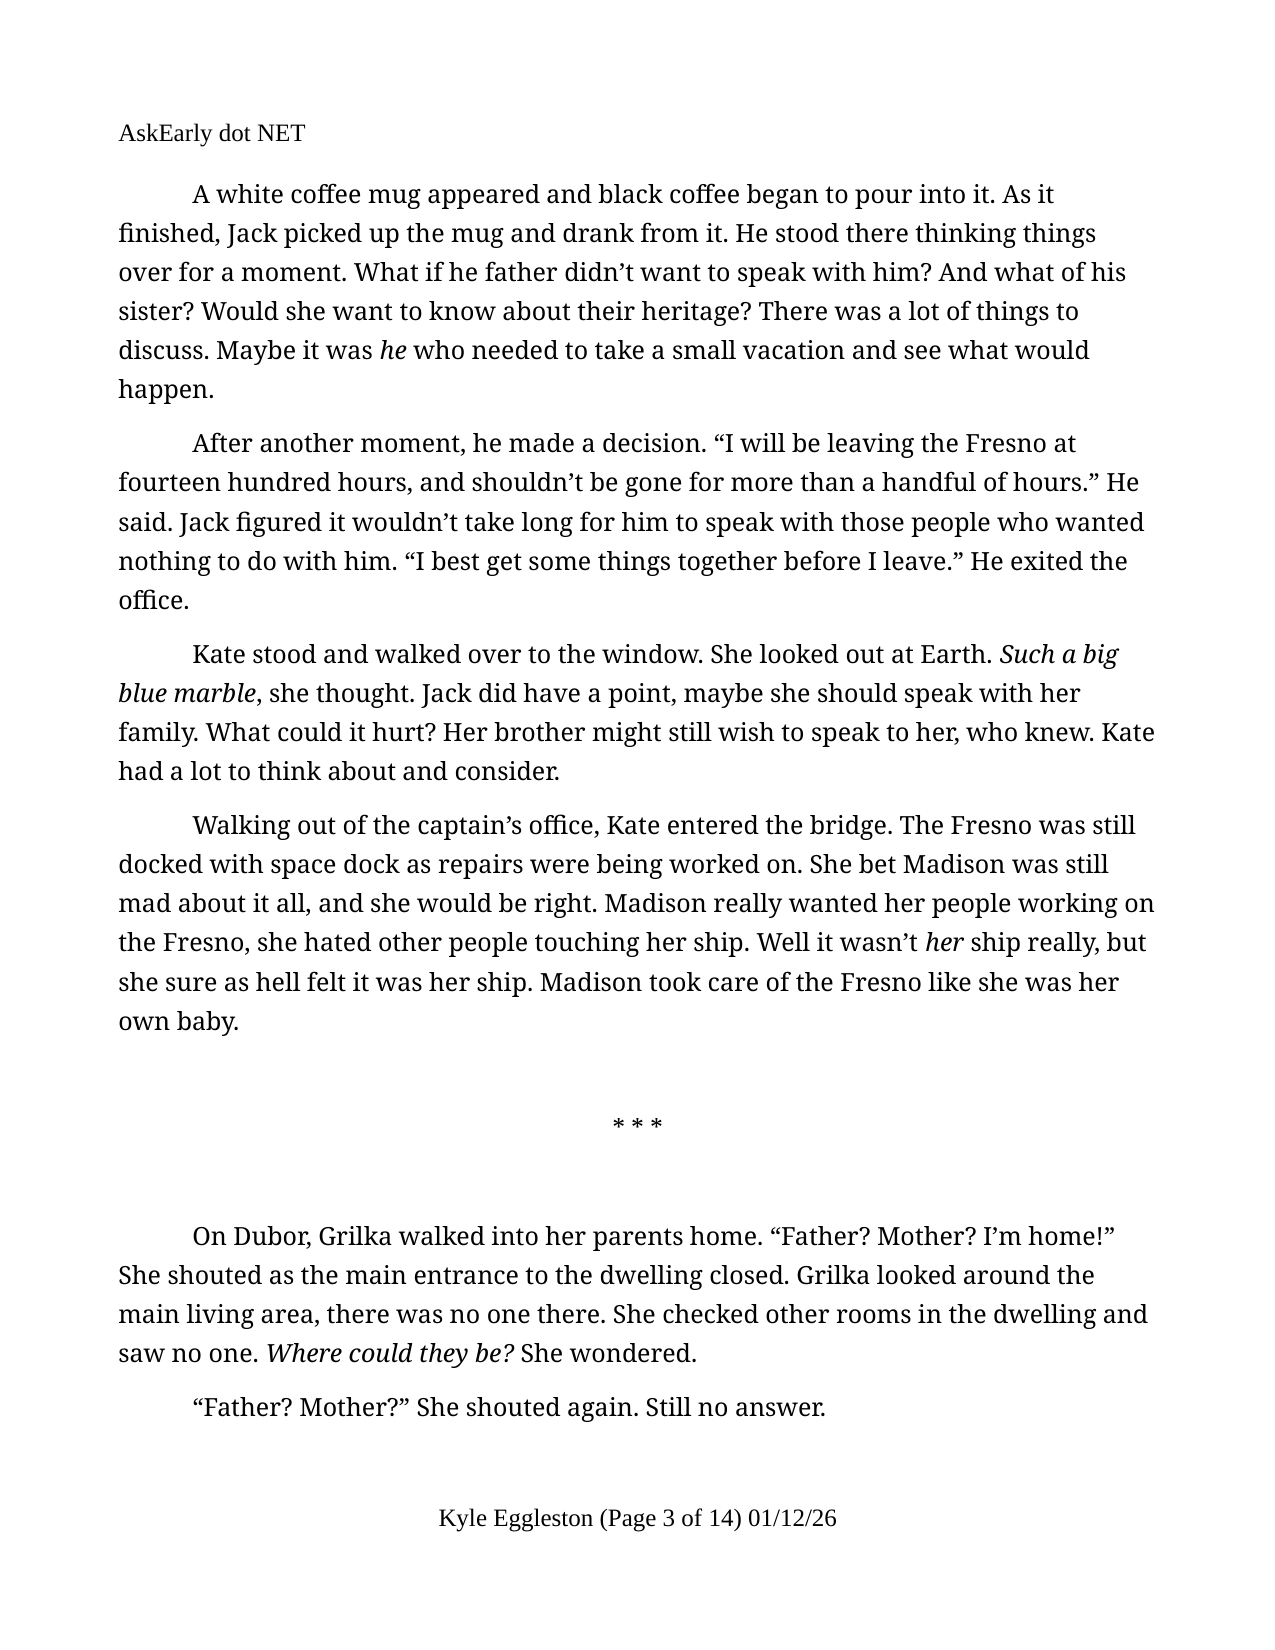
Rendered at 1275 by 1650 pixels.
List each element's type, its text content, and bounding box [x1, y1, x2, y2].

text “Father? Mother?” She shouted again. Still no answer. [118, 1390, 1157, 1424]
text Walking out of the captain’s office, Kate entered the bridge. The Fresno was still docked with space dock as repairs were being worked on. She bet Madison was still mad about it all, and she would be right. Madison really wanted her people working on the Fresno, she hated other people touching her ship. Well it wasn’t her ship really, but she sure as hell felt it was her ship. Madison took care of the Fresno like she was her own baby. [118, 808, 1157, 1037]
text On Dubor, Grilka walked into her parents home. “Father? Mother? I’m home!” She shouted as the main entrance to the dwelling closed. Grilka looked around the main living area, there was no one there. She checked other rooms in the dwelling and saw no one. Where could they be? She wondered. [118, 1218, 1157, 1370]
text Kate stood and walked over to the window. She looked out at Earth. Such a big blue marble, she thought. Jack did have a point, maybe she should speak with her family. What could it hurt? Her brother might still wish to speak to her, who knew. Kate had a lot to think about and consider. [118, 636, 1157, 788]
text After another moment, he made a decision. “I will be leaving the Fresno at fourteen hundred hours, and shouldn’t be gone for more than a handful of hours.” He said. Jack figured it wouldn’t take long for him to speak with those people who wanted nothing to do with him. “I best get some things together before I leave.” He exited the office. [118, 426, 1157, 617]
text A white coffee mug appeared and black coffee began to pour into it. As it finished, Jack picked up the mug and drank from it. He stood there thinking things over for a moment. What if he father didn’t want to speak with him? And what of his sister? Would she want to know about their heritage? There was a lot of things to discuss. Maybe it was he who needed to take a small vacation and see what would happen. [118, 176, 1157, 406]
text * * * [118, 1111, 1157, 1145]
